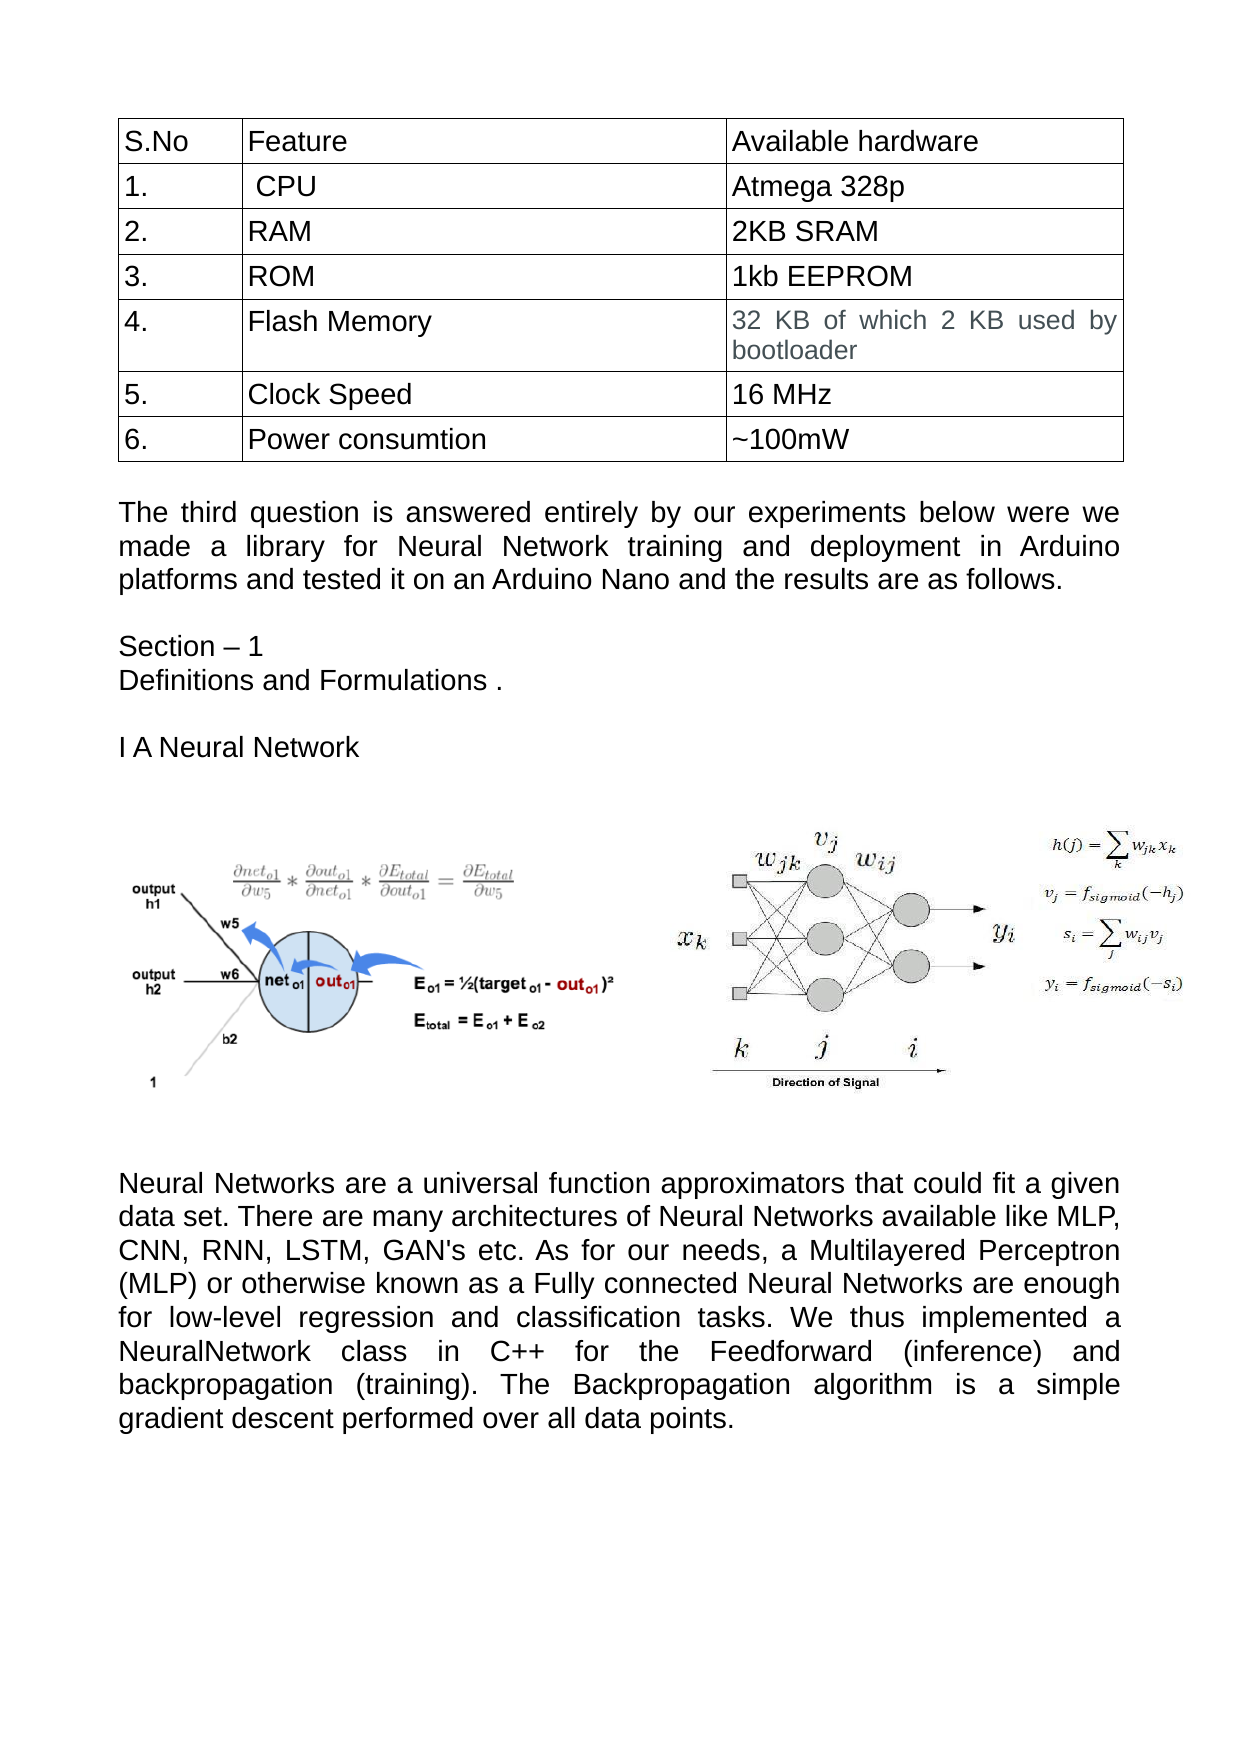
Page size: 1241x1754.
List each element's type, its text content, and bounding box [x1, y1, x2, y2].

table_cell 1kb EEPROM [727, 255, 1123, 298]
table_cell RAM [243, 209, 726, 253]
table_cell 5. [119, 372, 242, 416]
text Section – 1 [118, 629, 1122, 663]
table_cell 1. [119, 164, 242, 208]
table_cell 4. [119, 300, 242, 371]
table_header S.No [119, 119, 242, 163]
table_cell 2KB SRAM [727, 209, 1123, 253]
text Neural Networks are a universal function approximators that could fit a given data set. There are many architectures of Neural Networks available like MLP, CNN, RNN, LSTM, GAN's etc. As for our needs, a Multilayered Perceptron (MLP) or otherwise known as a Fully connected Neural Networks are enough for low-level regression and classification tasks. We thus implemented a NeuralNetwork class in C++ for the Feedforward (inference) and backpropagation (training). The Backpropagation algorithm is a simple gradient descent performed over all data points. [118, 1166, 1122, 1434]
table_cell Clock Speed [243, 372, 726, 416]
text I A Neural Network [118, 730, 1122, 763]
picture [670, 818, 1197, 1103]
table_cell 32 KB of which 2 KB used by bootloader [727, 300, 1123, 371]
table_cell ROM [243, 255, 726, 298]
table_cell Power consumtion [243, 417, 726, 461]
table_cell Atmega 328p [727, 164, 1123, 208]
table_cell 3. [119, 255, 242, 298]
table_header Available hardware [727, 119, 1123, 163]
text Definitions and Formulations . [118, 663, 1122, 696]
table_cell 2. [119, 209, 242, 253]
picture [98, 838, 647, 1107]
text The third question is answered entirely by our experiments below were we made a library for Neural Network training and deployment in Arduino platforms and tested it on an Arduino Nano and the results are as follows. [118, 495, 1122, 596]
table_cell ~100mW [727, 417, 1123, 461]
table_cell CPU [243, 164, 726, 208]
table_cell 16 MHz [727, 372, 1123, 416]
table_header Feature [243, 119, 726, 163]
table_cell 6. [119, 417, 242, 461]
table_cell Flash Memory [243, 300, 726, 371]
